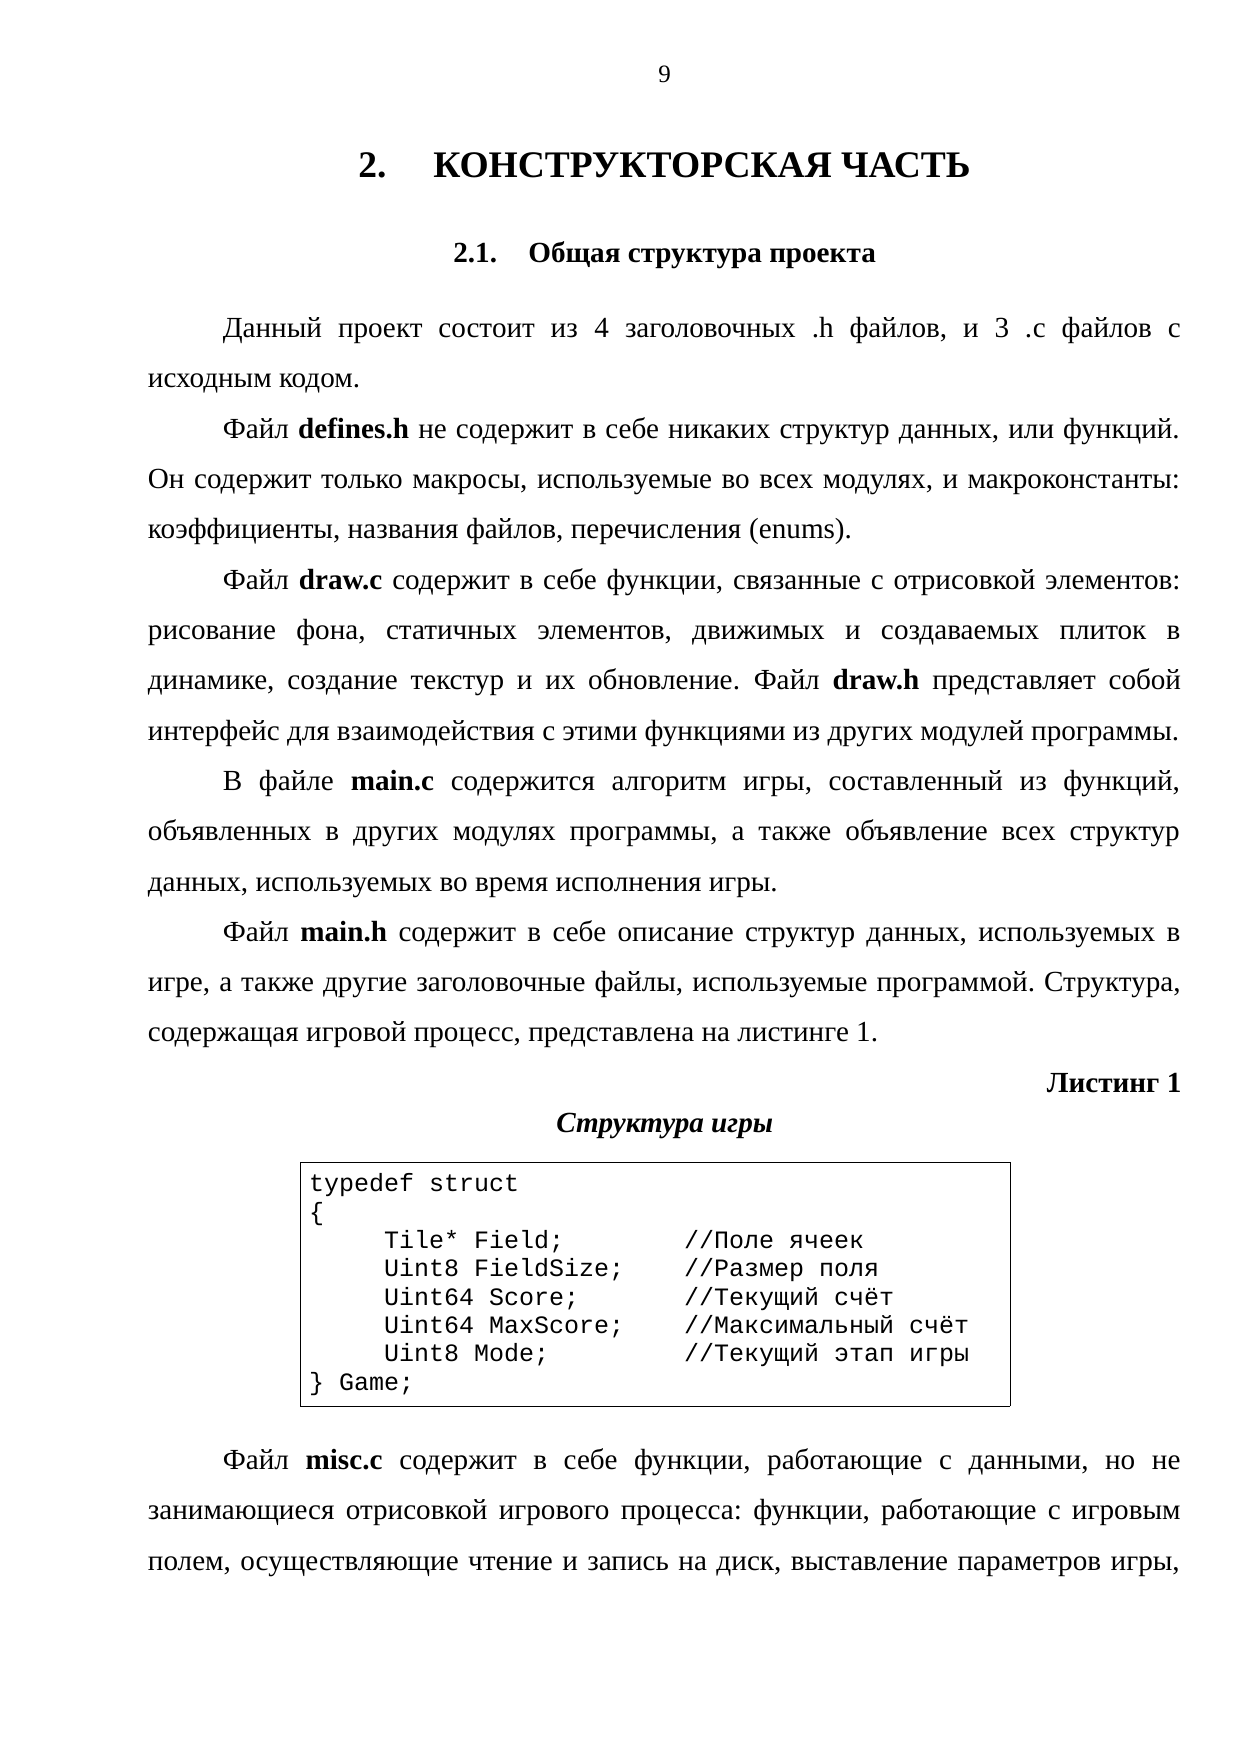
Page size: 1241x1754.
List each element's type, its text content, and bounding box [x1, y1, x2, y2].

subtitle Общая структура проекта [148, 235, 1181, 269]
subtitle конструкторская часть [148, 142, 1181, 185]
text Uint64 MaxScore; //Максимальный счёт [309, 1312, 1001, 1341]
text Uint8 Mode; //Текущий этап игры [309, 1341, 1001, 1369]
text Файл draw.c содержит в себе функции, связанные с отрисовкой элементов: рисование фона, статичных элементов, движимых и создаваемых плиток в динамике, создание текстур и их обновление. Файл draw.h представляет собой интерфейс для взаимодействия с этими функциями из других модулей программы. [148, 562, 1181, 746]
text } Game; [309, 1369, 1001, 1397]
text typedef struct [309, 1171, 1001, 1199]
text { [309, 1199, 1001, 1227]
text Файл defines.h не содержит в себе никаких структур данных, или функций. Он содержит только макросы, используемые во всех модулях, и макроконстанты: коэффициенты, названия файлов, перечисления (enums). [148, 411, 1181, 545]
text Данный проект состоит из 4 заголовочных .h файлов, и 3 .c файлов с исходным кодом. [148, 310, 1181, 394]
subtitle Листинг 1 [148, 1065, 1181, 1098]
subtitle Структура игры [148, 1106, 1181, 1139]
text Uint64 Score; //Текущий счёт [309, 1284, 1001, 1312]
text Файл main.h содержит в себе описание структур данных, используемых в игре, а также другие заголовочные файлы, используемые программой. Структура, содержащая игровой процесс, представлена на листинге 1. [148, 914, 1181, 1048]
text Uint8 FieldSize; //Размер поля [309, 1256, 1001, 1284]
text Файл misc.c содержит в себе функции, работающие с данными, но не занимающиеся отрисовкой игрового процесса: функции, работающие с игровым полем, осуществляющие чтение и запись на диск, выставление параметров игры, [148, 1146, 1181, 1576]
text Tile* Field; //Поле ячеек [309, 1227, 1001, 1256]
text В файле main.c содержится алгоритм игры, составленный из функций, объявленных в других модулях программы, а также объявление всех структур данных, используемых во время исполнения игры. [148, 763, 1181, 897]
